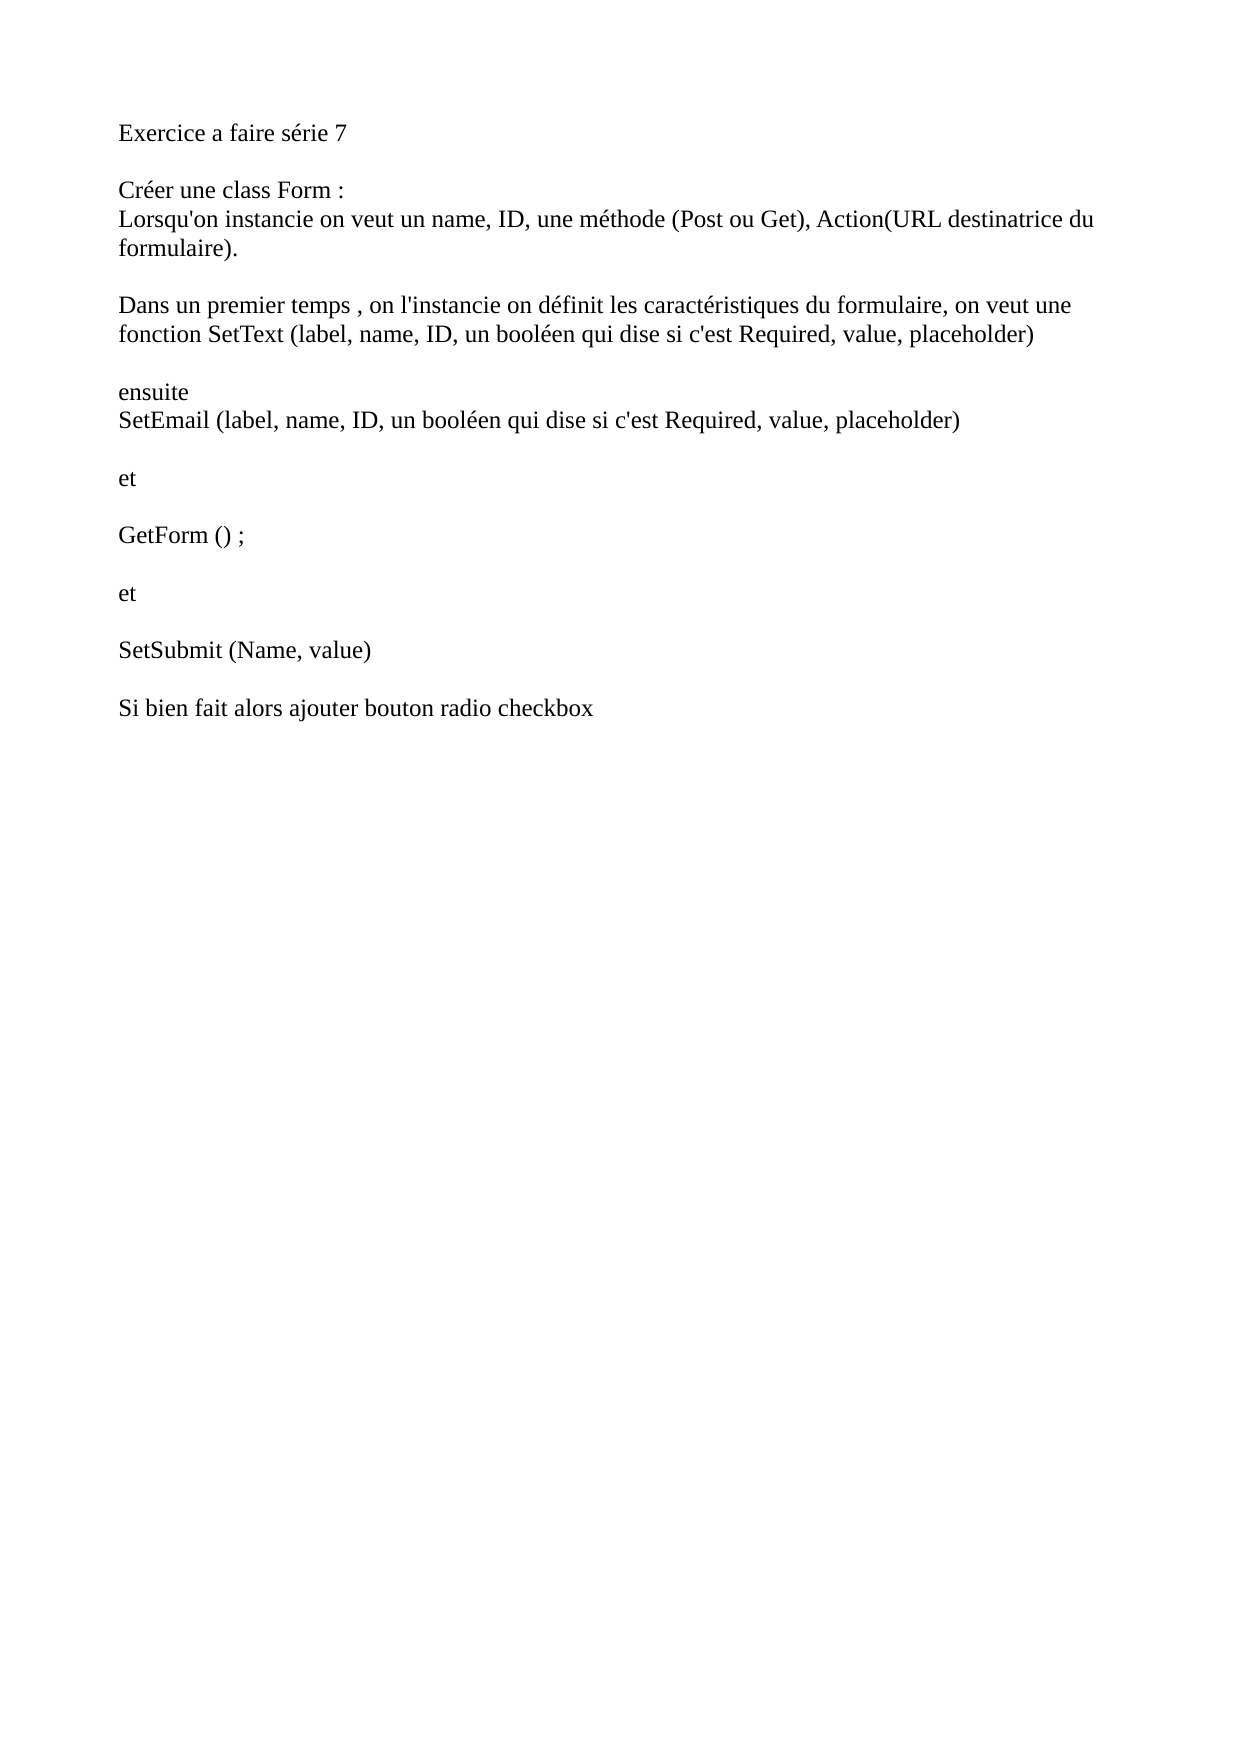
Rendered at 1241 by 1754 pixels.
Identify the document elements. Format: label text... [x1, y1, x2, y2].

text GetForm () ; [118, 521, 1122, 549]
text Si bien fait alors ajouter bouton radio checkbox [118, 693, 1122, 722]
text Créer une class Form : [118, 176, 1122, 204]
text Lorsqu'on instancie on veut un name, ID, une méthode (Post ou Get), Action(URL destinatrice du formulaire). Dans un premier temps , on l'instancie on définit les caractéristiques du formulaire, on veut une fonction SetText (label, name, ID, un booléen qui dise si c'est Required, value, placeholder) [118, 204, 1122, 348]
text SetSubmit (Name, value) [118, 636, 1122, 664]
text SetEmail (label, name, ID, un booléen qui dise si c'est Required, value, placeholder) [118, 406, 1122, 434]
text et [118, 463, 1122, 492]
text ensuite [118, 377, 1122, 406]
text Exercice a faire série 7 [118, 118, 1122, 147]
text et [118, 578, 1122, 607]
